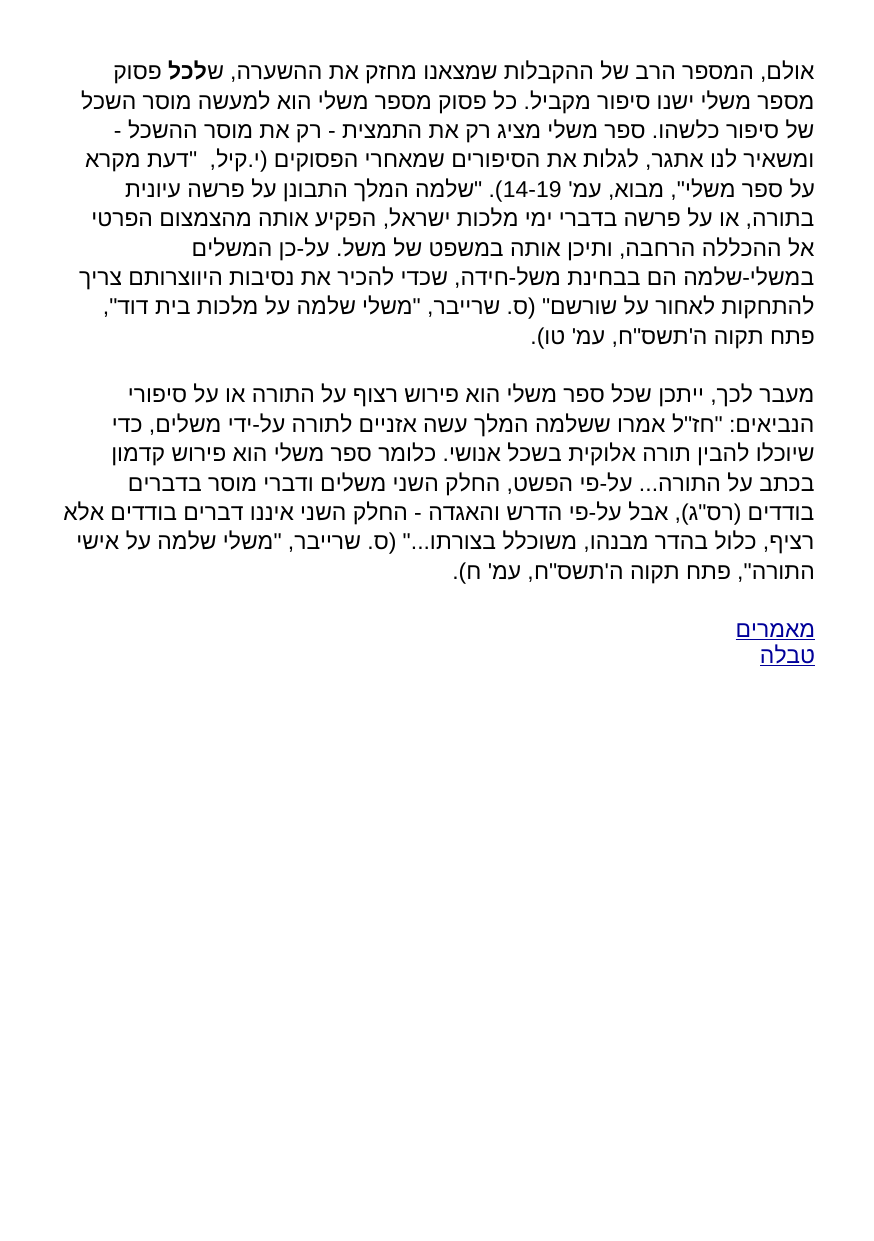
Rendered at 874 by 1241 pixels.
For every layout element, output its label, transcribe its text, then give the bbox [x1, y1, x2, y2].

text מעבר לכך, ייתכן שכל ספר משלי הוא פירוש רצוף על התורה או על סיפורי הנביאים: "חז"ל אמרו ששלמה המלך עשה אזניים לתורה על-ידי משלים, כדי שיוכלו להבין תורה אלוקית בשכל אנושי. כלומר ספר משלי הוא פירוש קדמון בכתב על התורה... על-פי הפשט, החלק השני משלים ודברי מוסר בדברים בודדים (רס"ג), אבל על-פי הדרש והאגדה - החלק השני איננו דברים בודדים אלא רציף, כלול בהדר מבנהו, משוכלל בצורתו..." (ס. שרייבר, "משלי שלמה על אישי התורה", פתח תקוה ה'תשס"ח, עמ' ח). [59, 382, 815, 584]
text מאמרים [59, 617, 815, 643]
text טבלה [59, 643, 815, 668]
text אולם, המספר הרב של ההקבלות שמצאנו מחזק את ההשערה, שלכל פסוק מספר משלי ישנו סיפור מקביל. כל פסוק מספר משלי הוא למעשה מוסר השכל של סיפור כלשהו. ספר משלי מציג רק את התמצית - רק את מוסר ההשכל - ומשאיר לנו אתגר, לגלות את הסיפורים שמאחרי הפסוקים (י.קיל, "דעת מקרא על ספר משלי", מבוא, עמ' 14-19). "שלמה המלך התבונן על פרשה עיונית בתורה, או על פרשה בדברי ימי מלכות ישראל, הפקיע אותה מהצמצום הפרטי אל ההכללה הרחבה, ותיכן אותה במשפט של משל. על-כן המשלים במשלי-שלמה הם בבחינת משל-חידה, שכדי להכיר את נסיבות היווצרותם צריך להתחקות לאחור על שורשם" (ס. שרייבר, "משלי שלמה על מלכות בית דוד", פתח תקוה ה'תשס"ח, עמ' טו). [59, 59, 815, 349]
